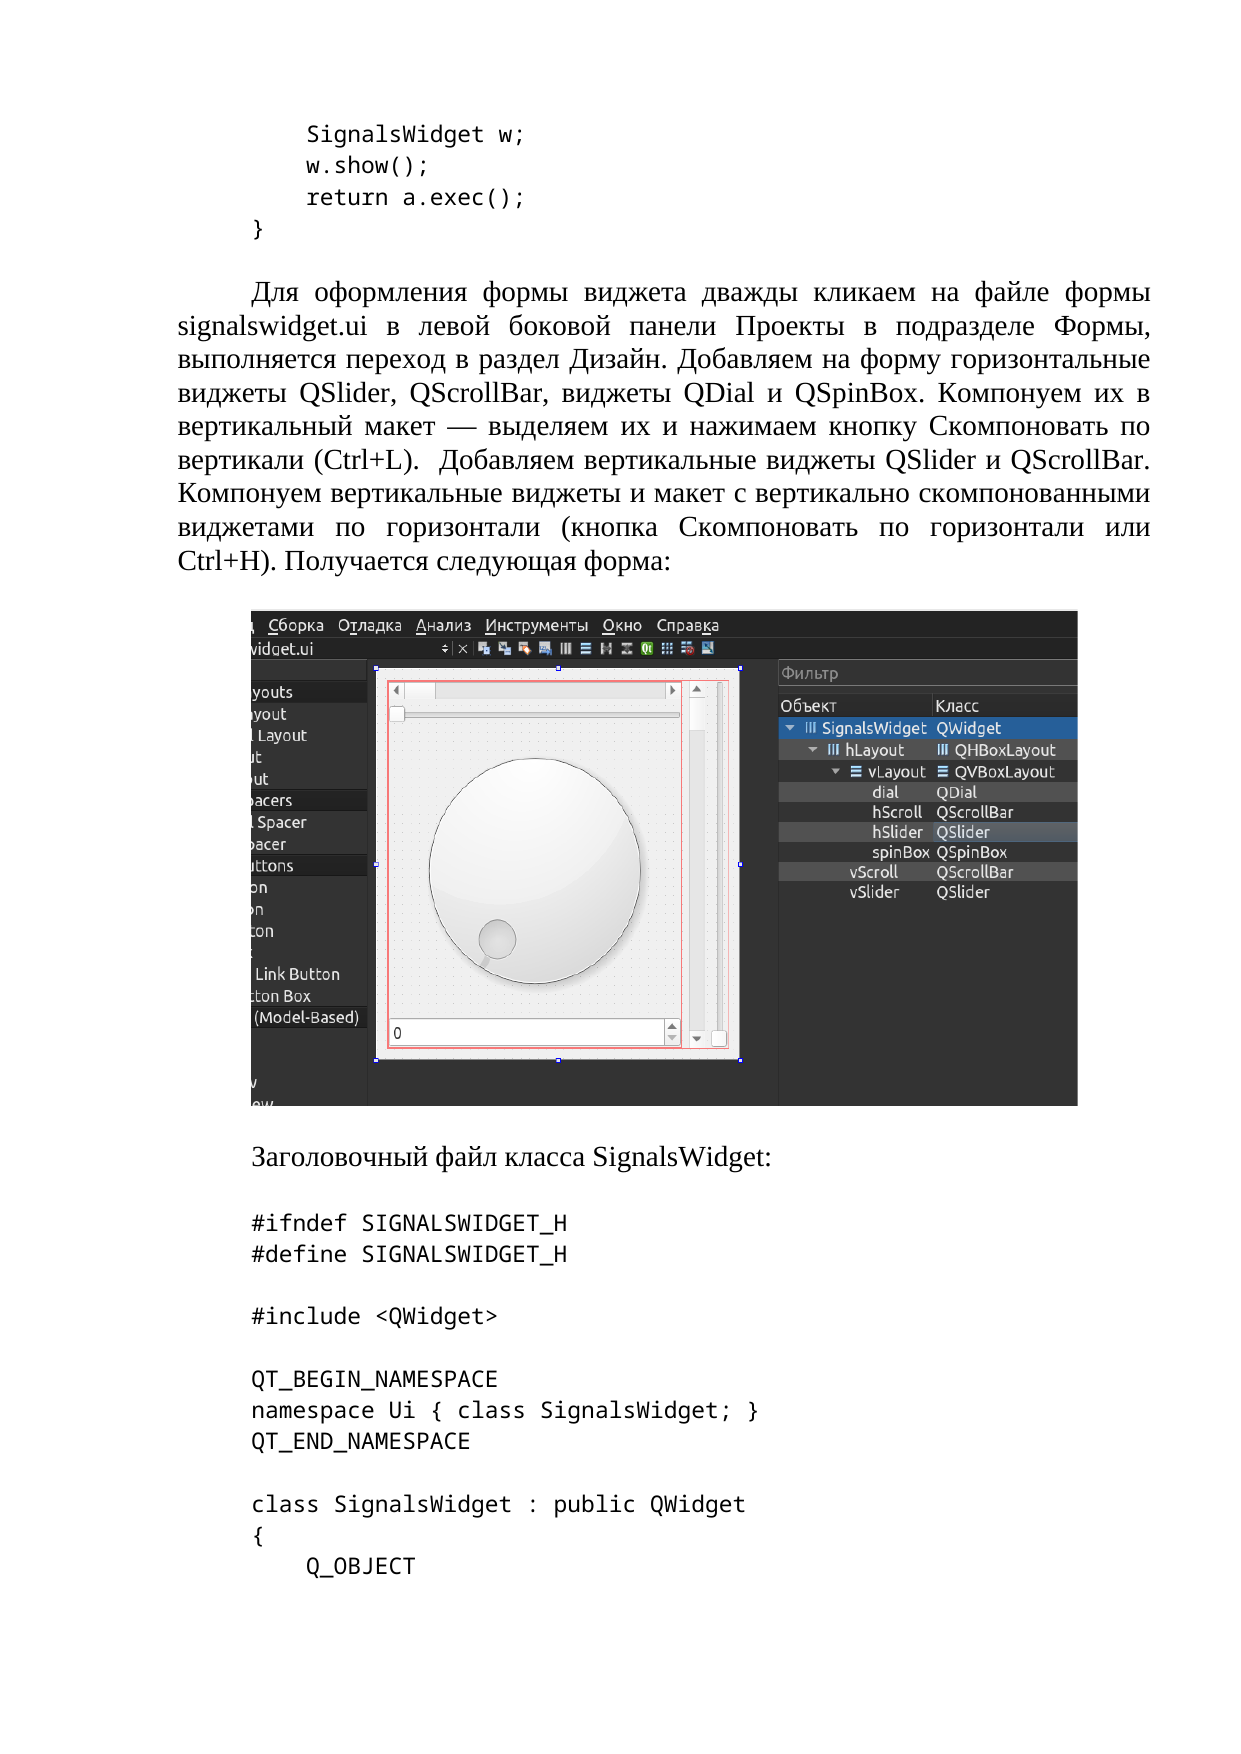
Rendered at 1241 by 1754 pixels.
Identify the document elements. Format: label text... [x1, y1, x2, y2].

text } [177, 212, 1152, 243]
text w.show(); [177, 149, 1152, 181]
text #include <QWidget> [177, 1300, 1152, 1331]
text QT_BEGIN_NAMESPACE [177, 1363, 1152, 1394]
text #define SIGNALSWIDGET_H [177, 1238, 1152, 1269]
text { [177, 1519, 1152, 1550]
text QT_END_NAMESPACE [177, 1425, 1152, 1456]
text Для оформления формы виджета дважды кликаем на файле формы signalswidget.ui в левой боковой панели Проекты в подразделе Формы, выполняется переход в раздел Дизайн. Добавляем на форму горизонтальные виджеты QSlider, QScrollBar, виджеты QDial и QSpinBox. Компонуем их в вертикальный макет — выделяем их и нажимаем кнопку Скомпоновать по вертикали (Ctrl+L). Добавляем вертикальные виджеты QSlider и QScrollBar. Компонуем вертикальные виджеты и макет с вертикально скомпонованными виджетами по горизонтали (кнопка Скомпоновать по горизонтали или Ctrl+H). Получается следующая форма: [177, 274, 1152, 576]
text Q_OBJECT [177, 1550, 1152, 1581]
picture [251, 609, 1078, 1106]
text Заголовочный файл класса SignalsWidget: [177, 1139, 1152, 1173]
text class SignalsWidget : public QWidget [177, 1488, 1152, 1519]
text return a.exec(); [177, 181, 1152, 212]
text namespace Ui { class SignalsWidget; } [177, 1394, 1152, 1425]
text SignalsWidget w; [177, 118, 1152, 149]
text #ifndef SIGNALSWIDGET_H [177, 1206, 1152, 1238]
